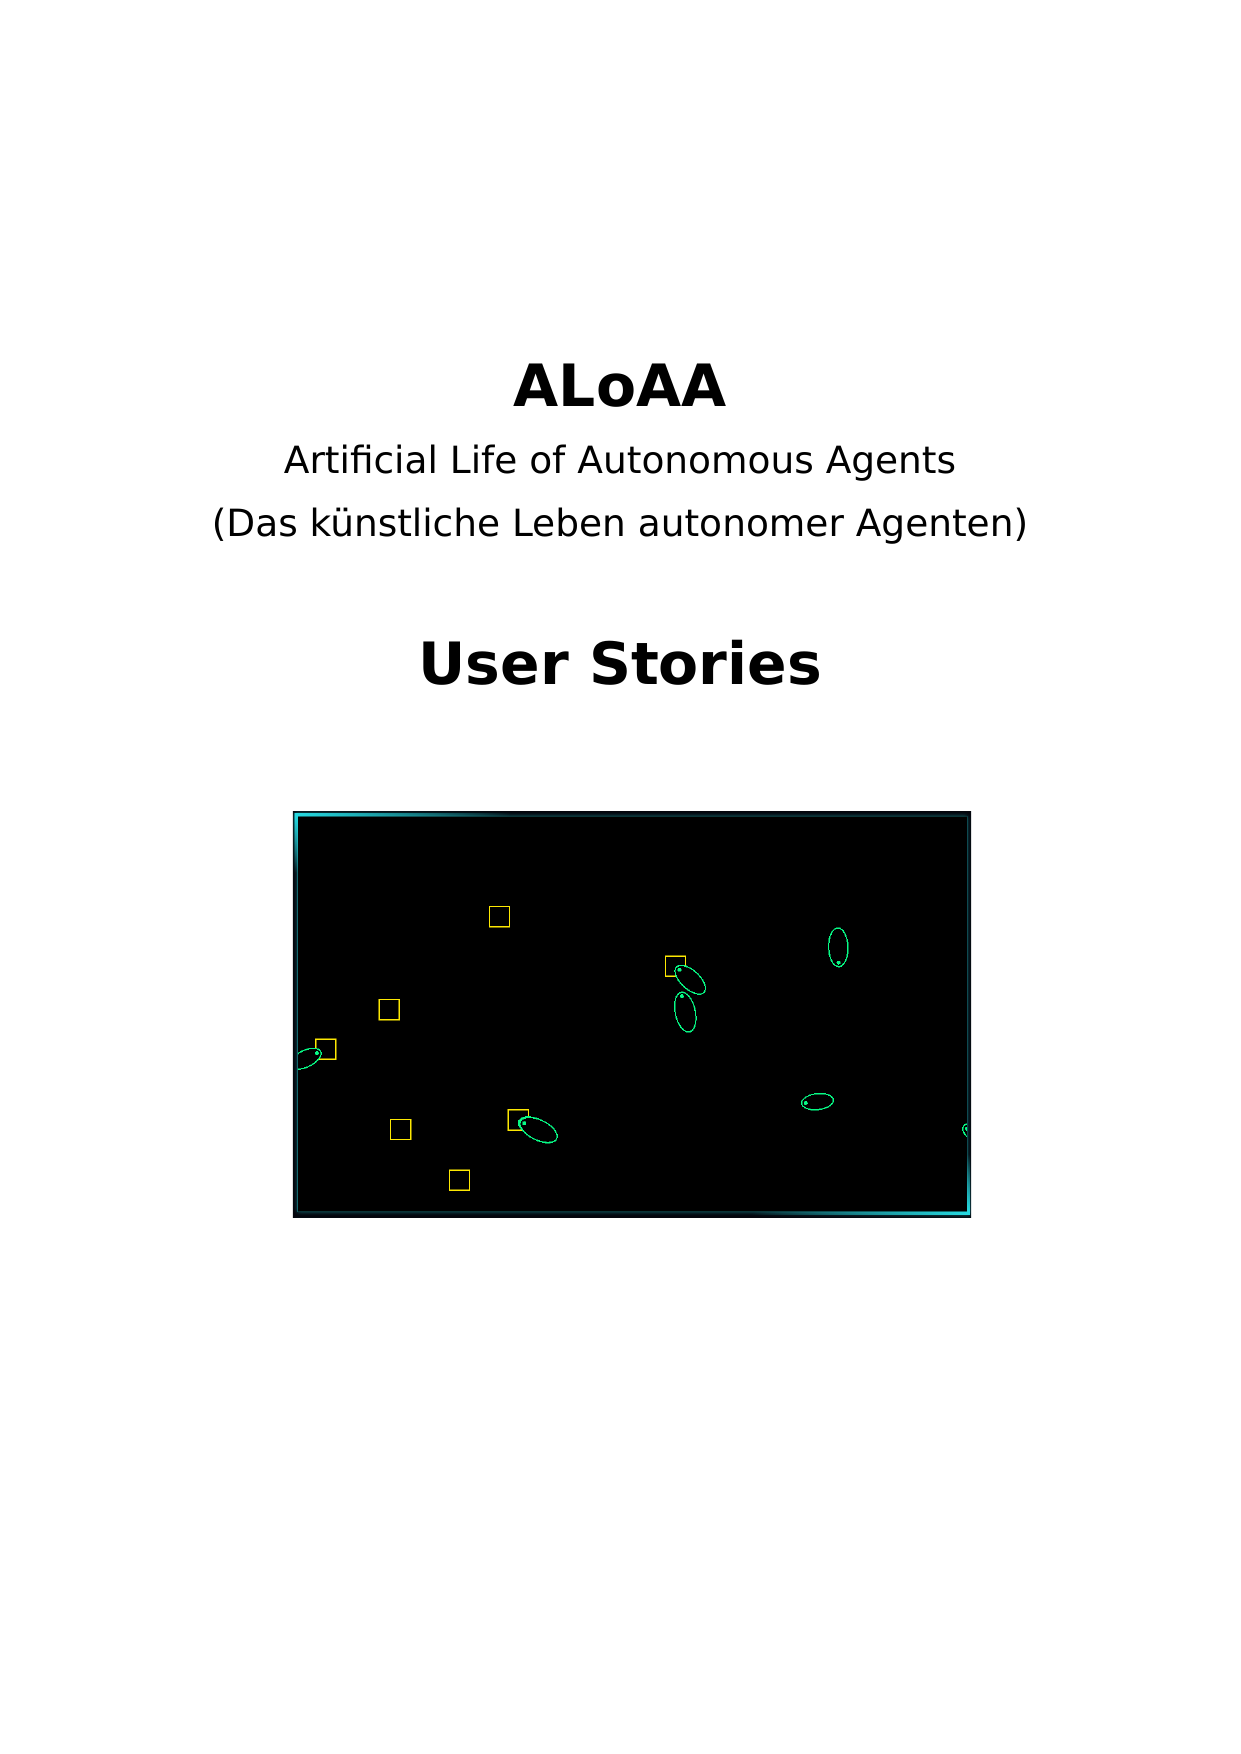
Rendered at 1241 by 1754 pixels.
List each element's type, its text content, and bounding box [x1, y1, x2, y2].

subtitle Artificial Life of Autonomous Agents [118, 439, 1122, 483]
title ALoAA [118, 352, 1122, 420]
title User Stories [118, 631, 1122, 698]
picture [292, 811, 972, 1218]
subtitle (Das künstliche Leben autonomer Agenten) [118, 501, 1122, 545]
